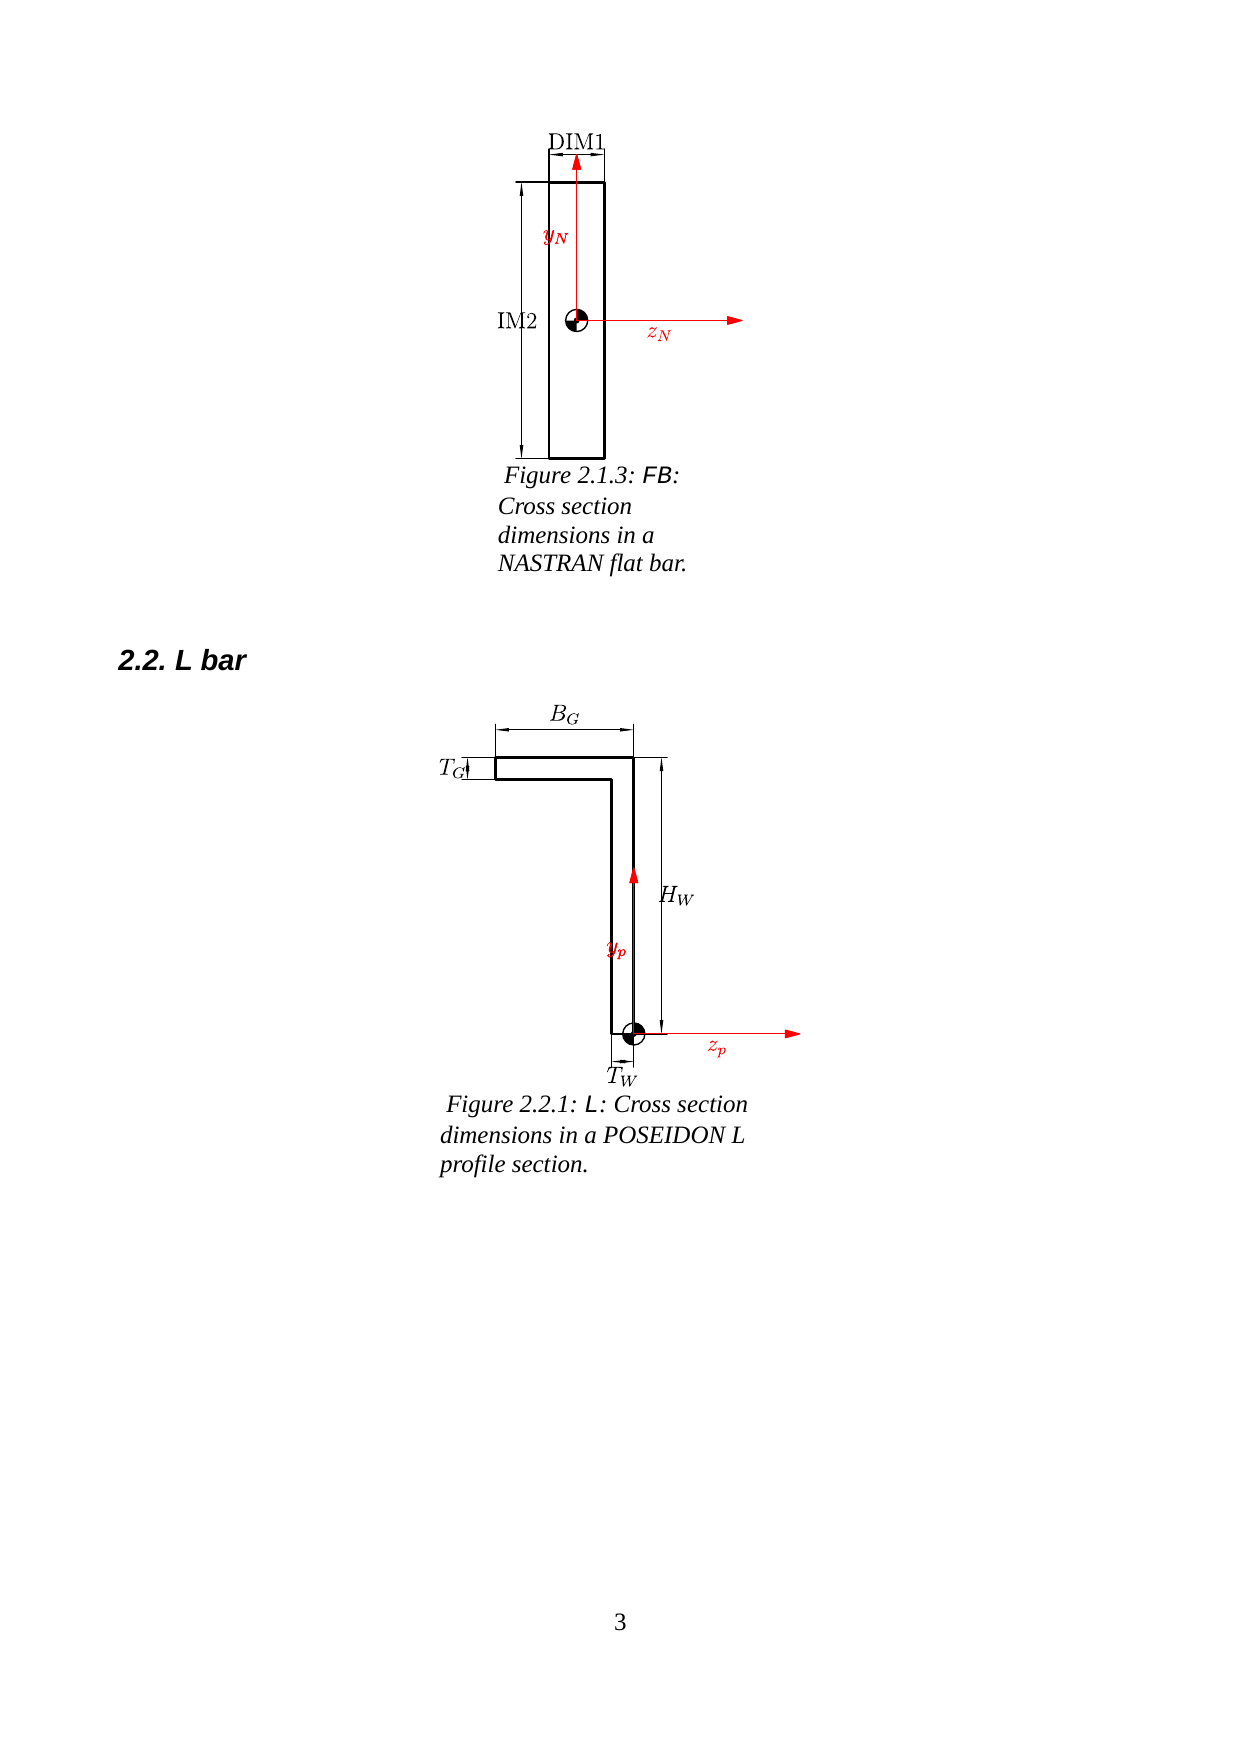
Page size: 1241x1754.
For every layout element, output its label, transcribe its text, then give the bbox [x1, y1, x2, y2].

text Figure 2.2.1: L: Cross section dimensions in a POSEIDON L profile section. [440, 702, 801, 1178]
subtitle L bar [118, 643, 1122, 677]
text Figure 2.1.3: FB: Cross section dimensions in a NASTRAN flat bar. [498, 131, 743, 577]
